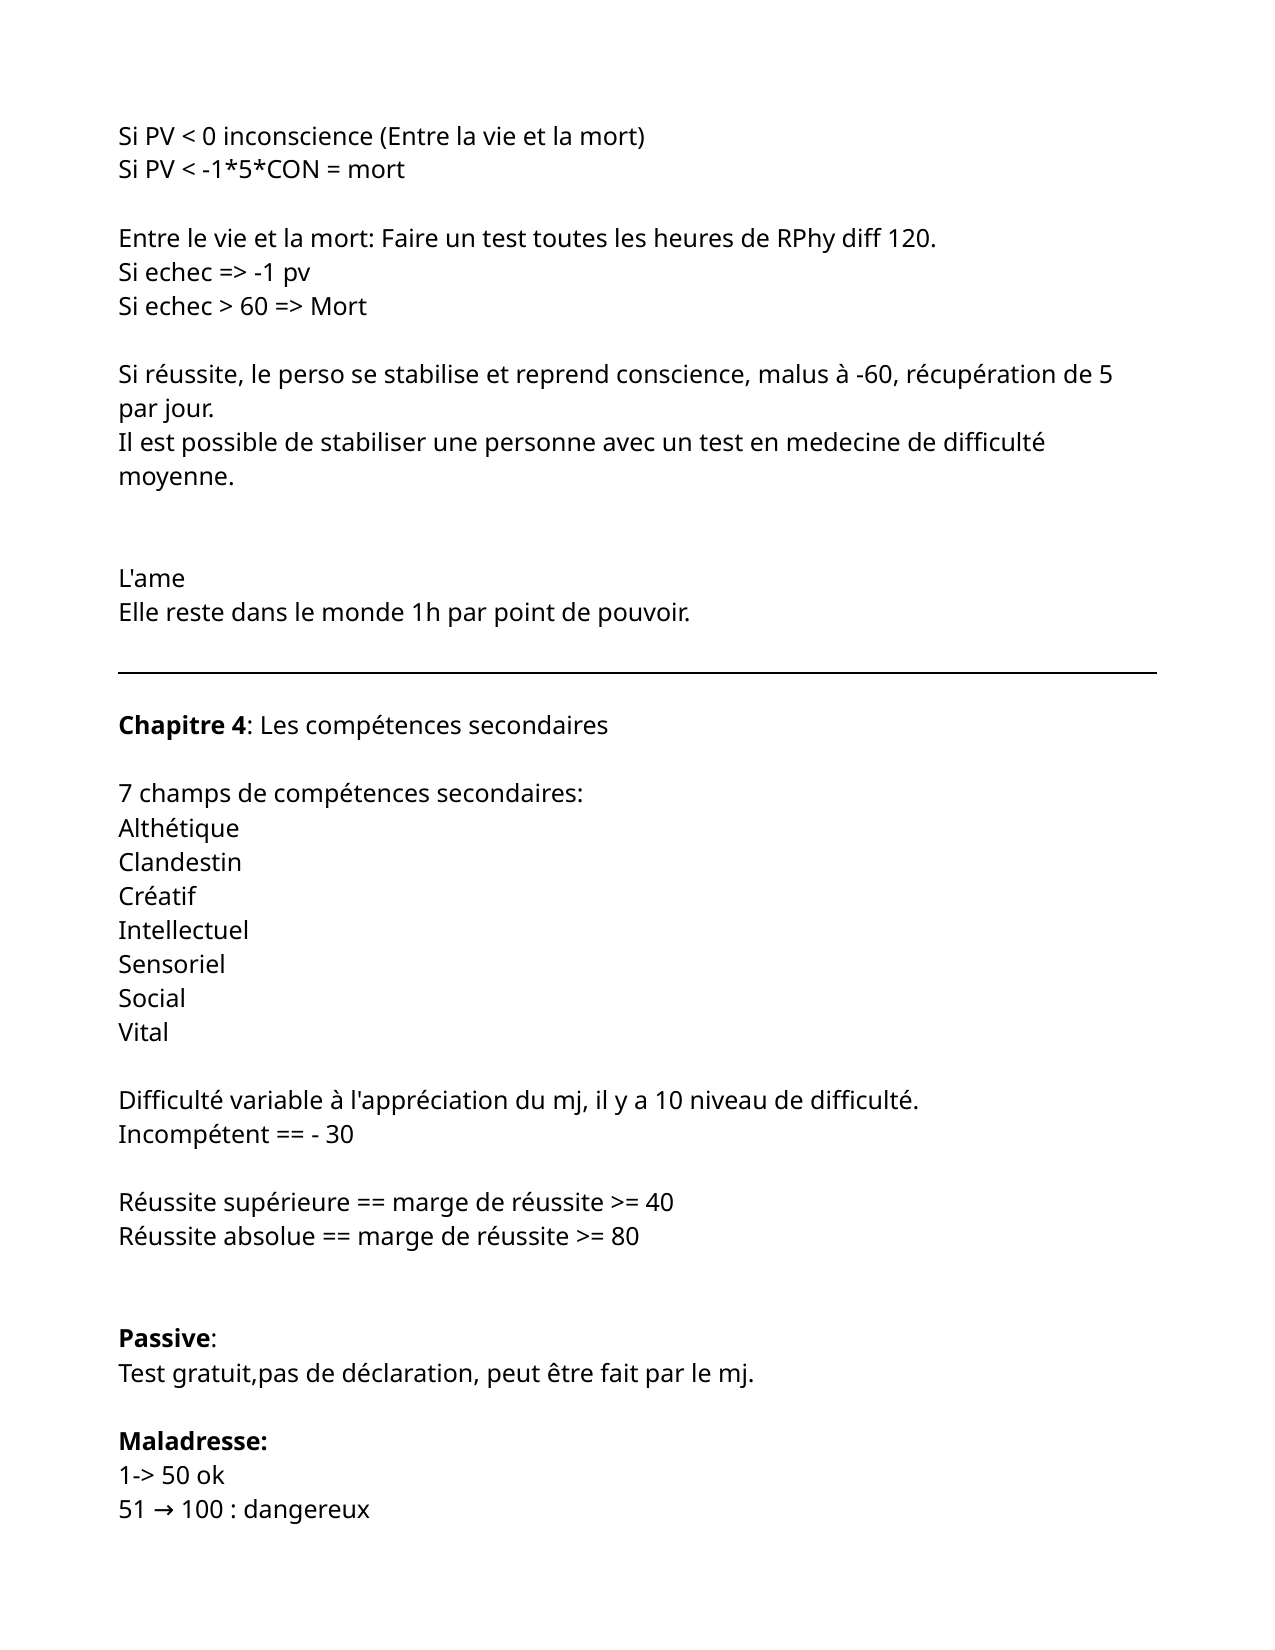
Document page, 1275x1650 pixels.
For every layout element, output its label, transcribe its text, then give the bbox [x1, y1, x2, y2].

text 7 champs de compétences secondaires: [118, 776, 1157, 810]
text Si echec > 60 => Mort [118, 288, 1157, 322]
text Vital [118, 1014, 1157, 1049]
text Si echec => -1 pv [118, 254, 1157, 288]
text Clandestin [118, 844, 1157, 878]
text Entre le vie et la mort: Faire un test toutes les heures de RPhy diff 120. [118, 220, 1157, 254]
text Réussite supérieure == marge de réussite >= 40 [118, 1185, 1157, 1219]
text Difficulté variable à l'appréciation du mj, il y a 10 niveau de difficulté. [118, 1083, 1157, 1117]
text Althétique [118, 810, 1157, 844]
text Sensoriel [118, 946, 1157, 981]
text Elle reste dans le monde 1h par point de pouvoir. [118, 595, 1157, 629]
text Si PV < 0 inconscience (Entre la vie et la mort) [118, 118, 1157, 152]
text Test gratuit,pas de déclaration, peut être fait par le mj. [118, 1355, 1157, 1389]
text L'ame [118, 561, 1157, 595]
text 51 → 100 : dangereux [118, 1491, 1157, 1526]
text Si réussite, le perso se stabilise et reprend conscience, malus à -60, récupération de 5 par jour. [118, 357, 1157, 425]
text Maladresse: [118, 1423, 1157, 1457]
text Incompétent == - 30 [118, 1117, 1157, 1151]
text Il est possible de stabiliser une personne avec un test en medecine de difficulté moyenne. [118, 425, 1157, 493]
text Créatif [118, 878, 1157, 912]
text Réussite absolue == marge de réussite >= 80 [118, 1219, 1157, 1253]
text Chapitre 4: Les compétences secondaires [118, 708, 1157, 742]
text Passive: [118, 1321, 1157, 1355]
text Si PV < -1*5*CON = mort [118, 152, 1157, 186]
text 1-> 50 ok [118, 1457, 1157, 1491]
text Intellectuel [118, 912, 1157, 946]
text Social [118, 981, 1157, 1014]
